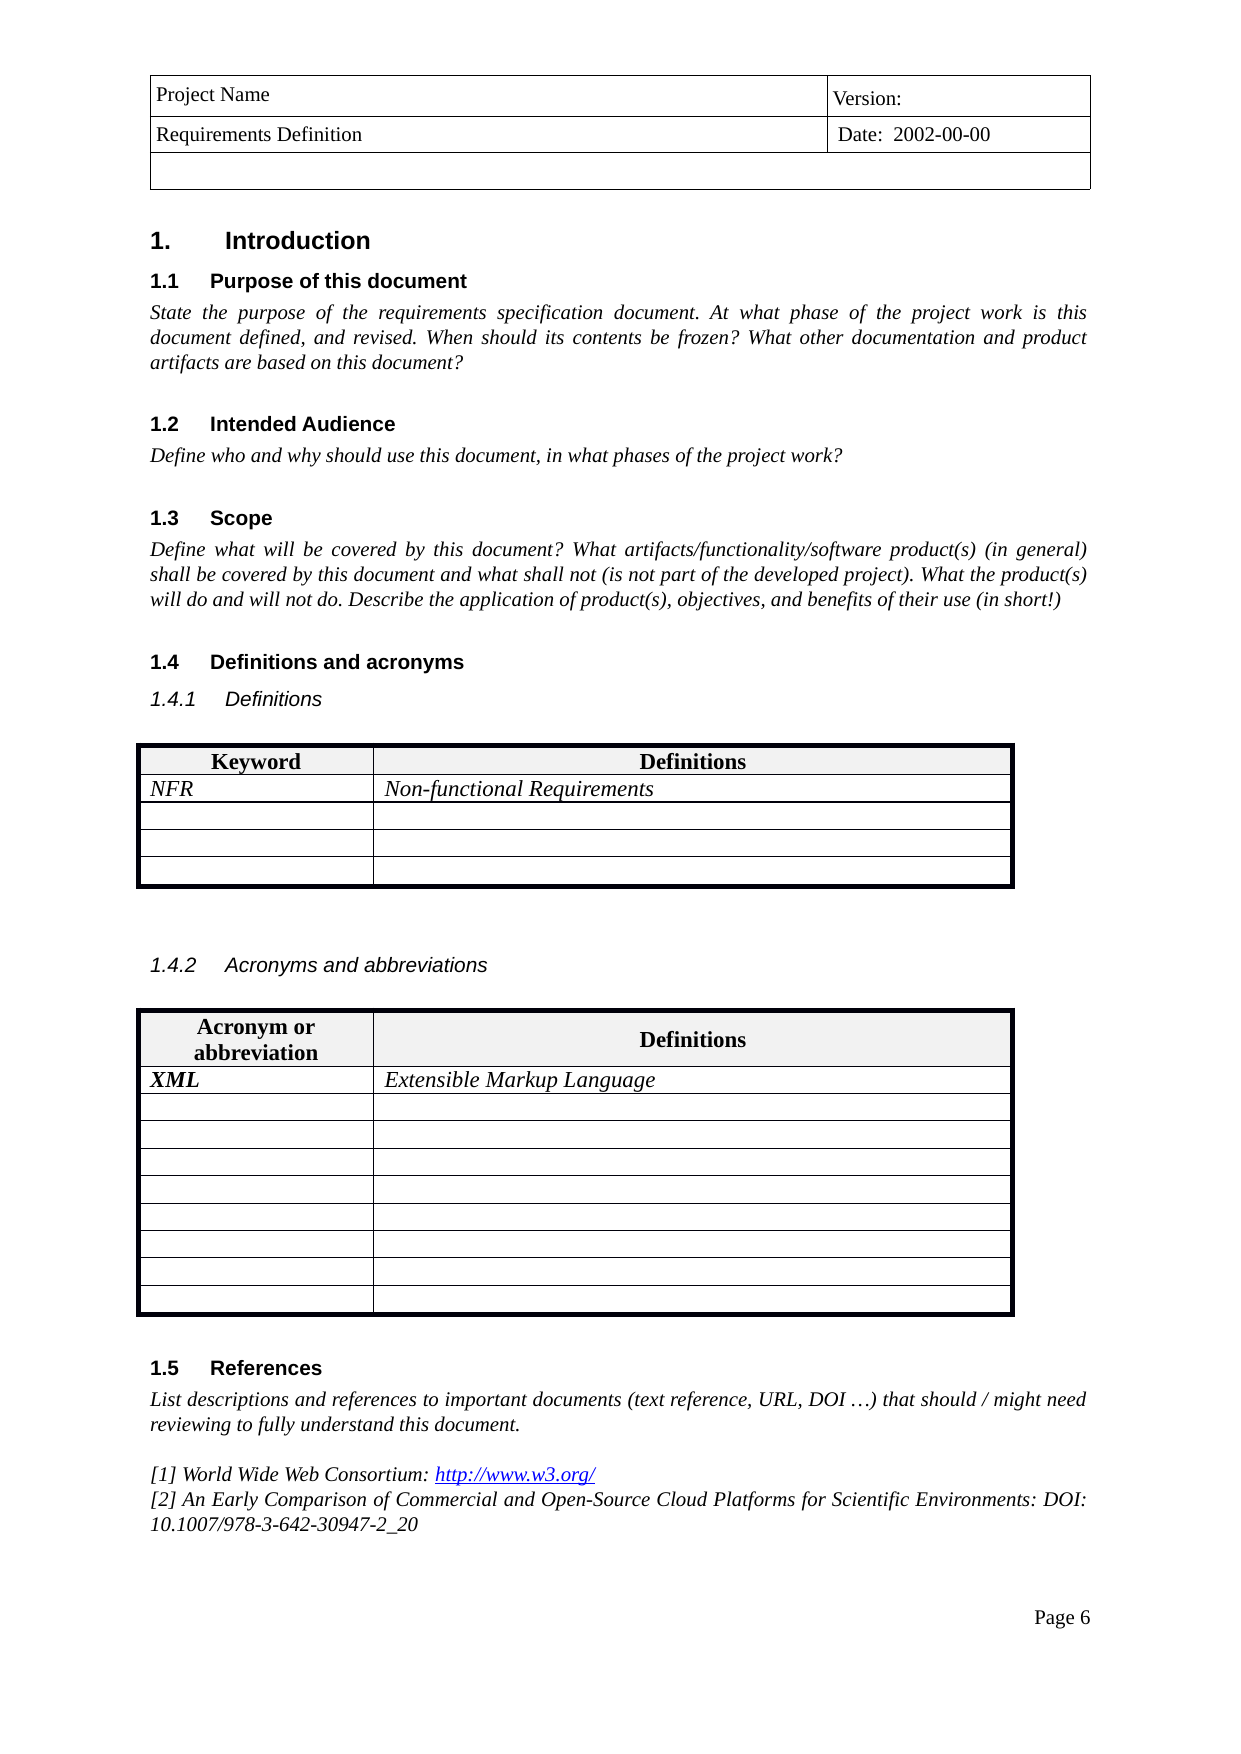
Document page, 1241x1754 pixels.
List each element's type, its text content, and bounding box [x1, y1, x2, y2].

table_cell [374, 1094, 1010, 1120]
table_cell [374, 1121, 1010, 1148]
text [1] World Wide Web Consortium: http://www.w3.org/ [150, 1461, 1090, 1486]
subtitle Intended Audience [150, 411, 1090, 436]
table_cell [374, 1286, 1010, 1312]
subtitle Scope [150, 505, 1090, 530]
text List descriptions and references to important documents (text reference, URL, DOI …) that should / might need reviewing to fully understand this document. [150, 1386, 1090, 1436]
table_cell [141, 1231, 373, 1257]
table_cell [141, 1149, 373, 1175]
table_cell [374, 830, 1010, 856]
table_header Keyword [141, 748, 373, 774]
table_cell [141, 1204, 373, 1230]
subtitle References [150, 1355, 1090, 1380]
table_cell [374, 1231, 1010, 1257]
table_cell [374, 1258, 1010, 1285]
subtitle Definitions and acronyms [150, 649, 1090, 674]
table_header Definitions [374, 748, 1010, 774]
table_cell [374, 1204, 1010, 1230]
table_cell [374, 803, 1010, 829]
table_cell [374, 857, 1010, 884]
subtitle Acronyms and abbreviations [150, 951, 1090, 976]
table_cell [141, 1121, 373, 1148]
table_cell [141, 830, 373, 856]
table_header Definitions [374, 1013, 1010, 1066]
text Define what will be covered by this document? What artifacts/functionality/software product(s) (in general) shall be covered by this document and what shall not (is not part of the developed project). What the product(s) will do and will not do. Describe the application of product(s), objectives, and benefits of their use (in short!) [150, 536, 1090, 611]
text State the purpose of the requirements specification document. At what phase of the project work is this document defined, and revised. When should its contents be frozen? What other documentation and product artifacts are based on this document? [150, 299, 1090, 374]
table_cell [374, 1176, 1010, 1202]
table_cell [141, 1258, 373, 1285]
table_cell XML [141, 1067, 373, 1093]
table_cell [374, 1149, 1010, 1175]
table_cell Extensible Markup Language [374, 1067, 1010, 1093]
table_cell [141, 1286, 373, 1312]
table_cell Non-functional Requirements [374, 775, 1010, 801]
table_cell [141, 803, 373, 829]
table_cell [141, 1094, 373, 1120]
table_cell [141, 857, 373, 884]
subtitle Definitions [150, 686, 1090, 711]
table_cell [141, 1176, 373, 1202]
subtitle Purpose of this document [150, 267, 1090, 292]
table_cell NFR [141, 775, 373, 801]
text [2] An Early Comparison of Commercial and Open-Source Cloud Platforms for Scientific Environments: DOI: 10.1007/978-3-642-30947-2_20 [150, 1486, 1090, 1536]
table_header Acronym or abbreviation [141, 1013, 373, 1066]
text Define who and why should use this document, in what phases of the project work? [150, 442, 1090, 467]
subtitle Introduction [150, 226, 1090, 255]
